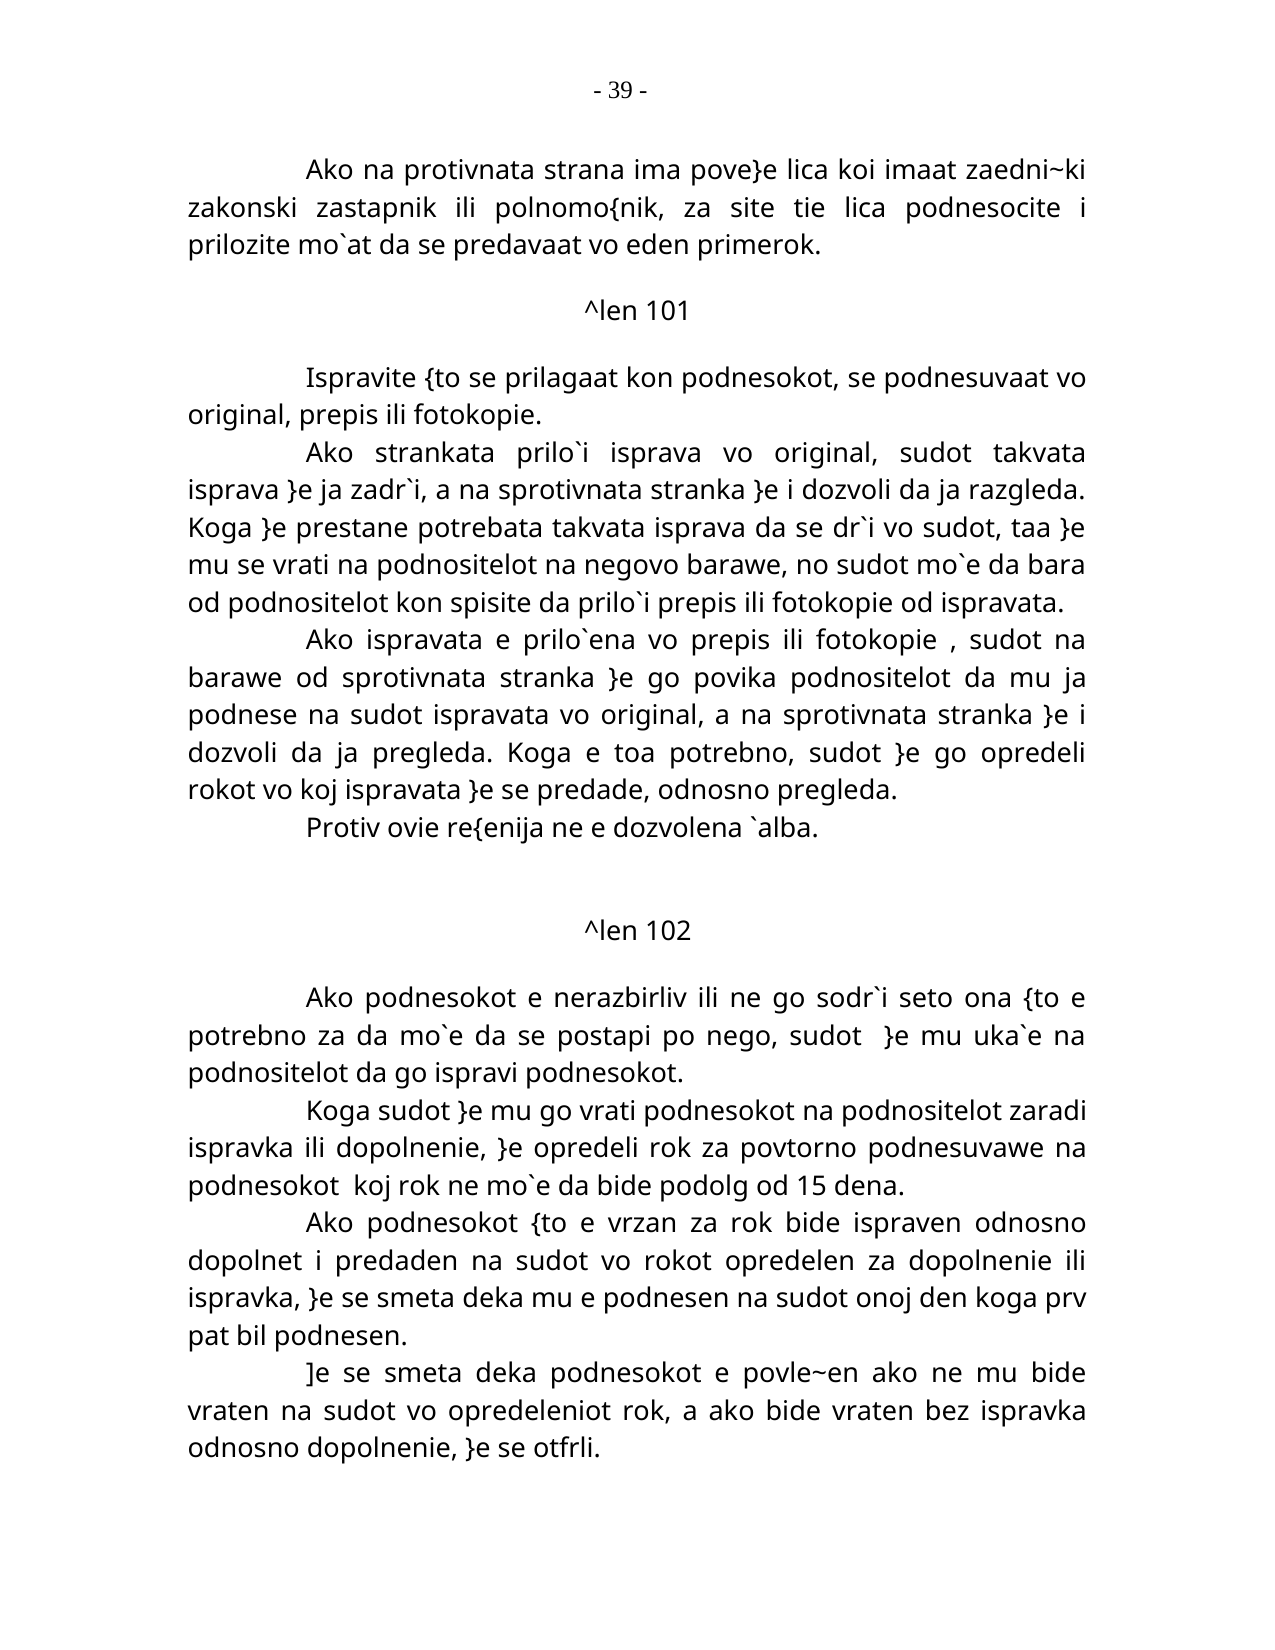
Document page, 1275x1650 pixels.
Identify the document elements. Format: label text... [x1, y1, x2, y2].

text Koga sudot }e mu go vrati podnesokot na podnositelot zaradi ispravka ili dopolnenie, }e opredeli rok za povtorno podnesuvawe na podnesokot koj rok ne mo`e da bide podolg od 15 dena. [187, 1090, 1087, 1203]
text ^len 101 [187, 292, 1087, 328]
text Ako podnesokot {to e vrzan za rok bide ispraven odnosno dopolnet i predaden na sudot vo rokot opredelen za dopolnenie ili ispravka, }e se smeta deka mu e podnesen na sudot onoj den koga prv pat bil podnesen. [187, 1203, 1087, 1353]
text Ako podnesokot e nerazbirliv ili ne go sodr`i seto ona {to e potrebno za da mo`e da se postapi po nego, sudot }e mu uka`e na podnositelot da go ispravi podnesokot. [187, 978, 1087, 1090]
text Protiv ovie re{enija ne e dozvolena `alba. [187, 808, 1087, 845]
text ^len 102 [187, 912, 1087, 949]
text ]e se smeta deka podnesokot e povle~en ako ne mu bide vraten na sudot vo opredeleniot rok, a ako bide vraten bez ispravka odnosno dopolnenie, }e se otfrli. [187, 1353, 1087, 1465]
text Ako strankata prilo`i isprava vo original, sudot takvata isprava }e ja zadr`i, a na sprotivnata stranka }e i dozvoli da ja razgleda. Koga }e prestane potrebata takvata isprava da se dr`i vo sudot, taa }e mu se vrati na podnositelot na negovo barawe, no sudot mo`e da bara od podnositelot kon spisite da prilo`i prepis ili fotokopie od ispravata. [187, 433, 1087, 620]
text Ispravite {to se prilagaat kon podnesokot, se podnesuvaat vo original, prepis ili fotokopie. [187, 358, 1087, 433]
text Ako na protivnata strana ima pove}e lica koi imaat zaedni~ki zakonski zastapnik ili polnomo{nik, za site tie lica podnesocite i prilozite mo`at da se predavaat vo eden primerok. [187, 150, 1087, 262]
text Ako ispravata e prilo`ena vo prepis ili fotokopie , sudot na barawe od sprotivnata stranka }e go povika podnositelot da mu ja podnese na sudot ispravata vo original, a na sprotivnata stranka }e i dozvoli da ja pregleda. Koga e toa potrebno, sudot }e go opredeli rokot vo koj ispravata }e se predade, odnosno pregleda. [187, 620, 1087, 808]
